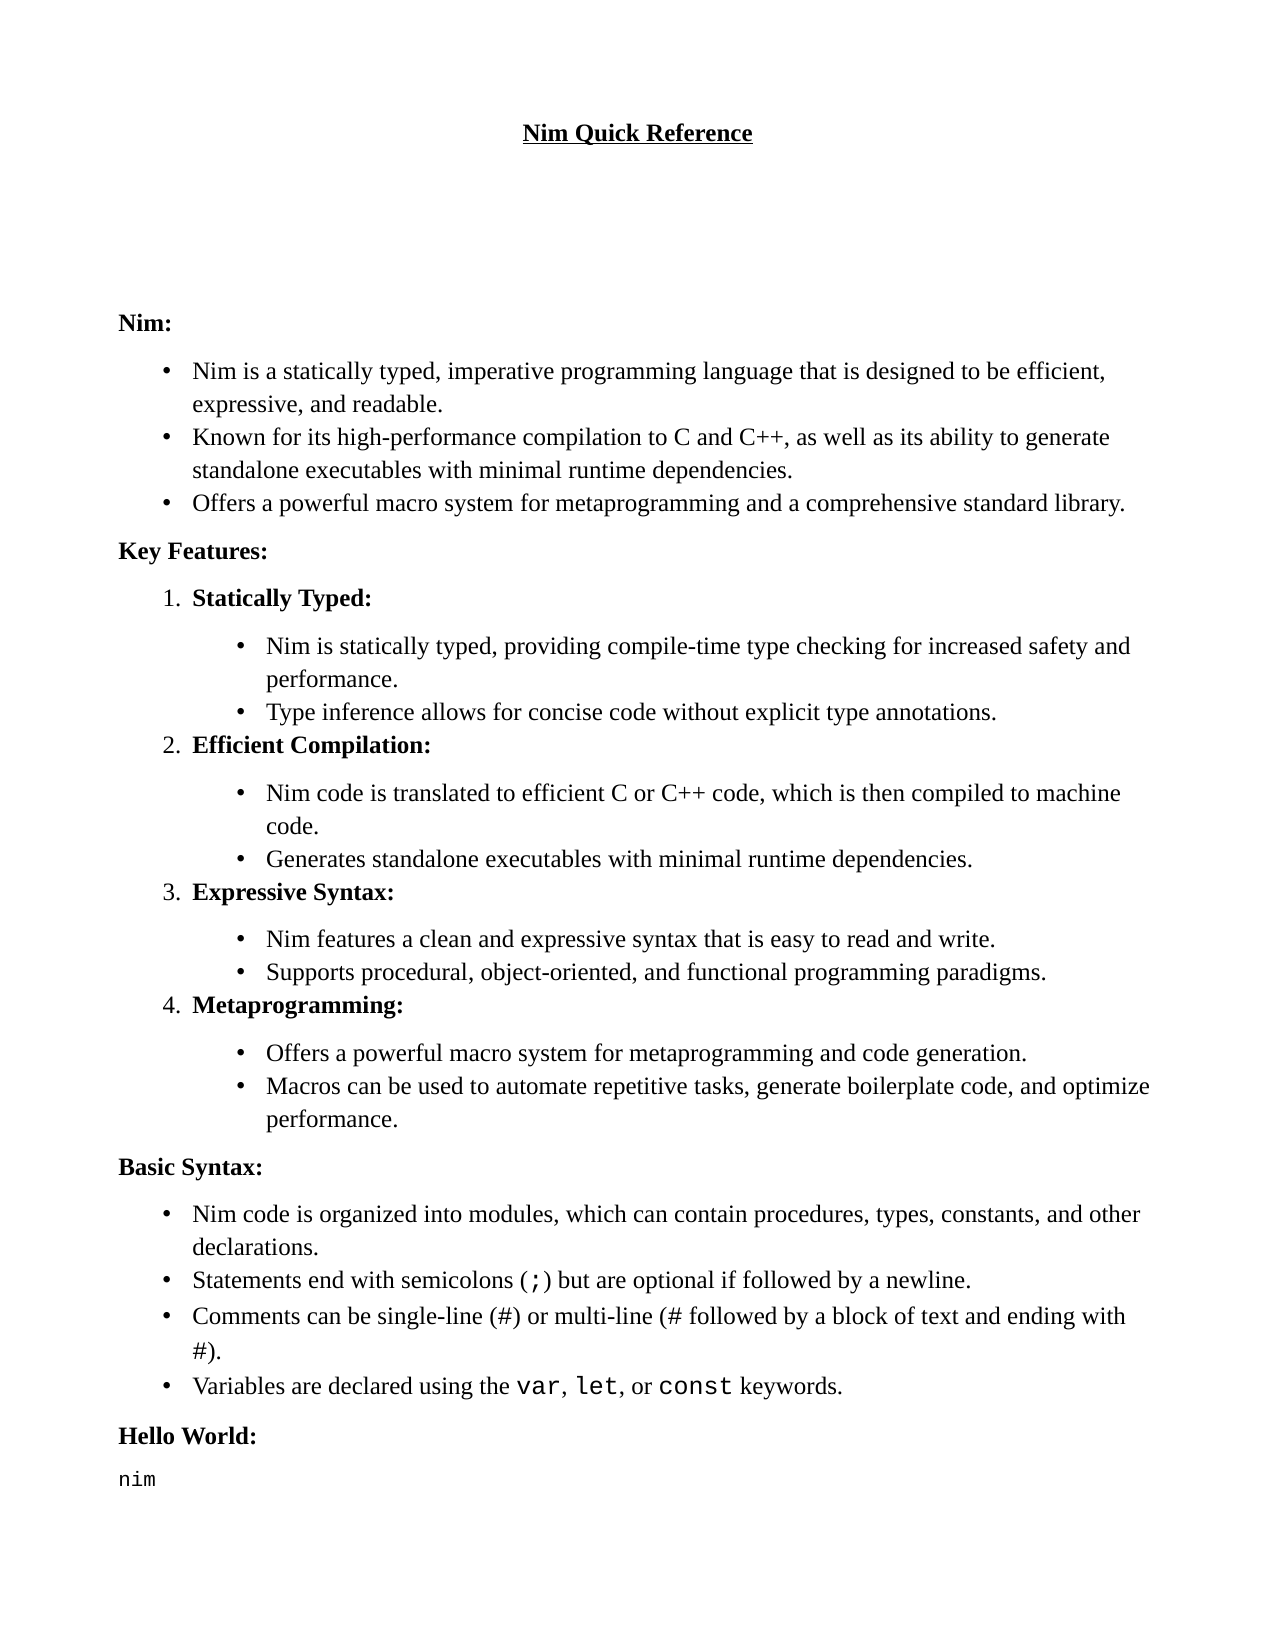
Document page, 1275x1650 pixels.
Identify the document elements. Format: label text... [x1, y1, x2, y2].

text Key Features: [118, 536, 1157, 564]
text Basic Syntax: [118, 1152, 1157, 1180]
list Offers a powerful macro system for metaprogramming and a comprehensive standard library. [162, 488, 1157, 517]
text Nim Quick Reference [118, 118, 1157, 147]
list Statements end with semicolons (;) but are optional if followed by a newline. [162, 1265, 1157, 1296]
list Macros can be used to automate repetitive tasks, generate boilerplate code, and optimize performance. [236, 1071, 1157, 1133]
list Known for its high-performance compilation to C and C++, as well as its ability to generate standalone executables with minimal runtime dependencies. [162, 422, 1157, 484]
list Supports procedural, object-oriented, and functional programming paradigms. [236, 957, 1157, 986]
list Statically Typed: [162, 583, 1157, 612]
list Generates standalone executables with minimal runtime dependencies. [236, 844, 1157, 872]
text Hello World: [118, 1421, 1157, 1450]
list Offers a powerful macro system for metaprogramming and code generation. [236, 1038, 1157, 1067]
text nim [118, 1469, 1157, 1492]
list Nim is statically typed, providing compile-time type checking for increased safety and performance. [236, 631, 1157, 693]
list Type inference allows for concise code without explicit type annotations. [236, 697, 1157, 726]
list Nim is a statically typed, imperative programming language that is designed to be efficient, expressive, and readable. [162, 356, 1157, 418]
text Nim: [118, 308, 1157, 337]
list Efficient Compilation: [162, 730, 1157, 759]
list Expressive Syntax: [162, 877, 1157, 906]
list Nim code is translated to efficient C or C++ code, which is then compiled to machine code. [236, 778, 1157, 839]
list Nim code is organized into modules, which can contain procedures, types, constants, and other declarations. [162, 1199, 1157, 1261]
list Nim features a clean and expressive syntax that is easy to read and write. [236, 924, 1157, 953]
list Metaprogramming: [162, 990, 1157, 1019]
list Comments can be single-line (#) or multi-line (# followed by a block of text and ending with #). [162, 1301, 1157, 1367]
list Variables are declared using the var, let, or const keywords. [162, 1371, 1157, 1402]
